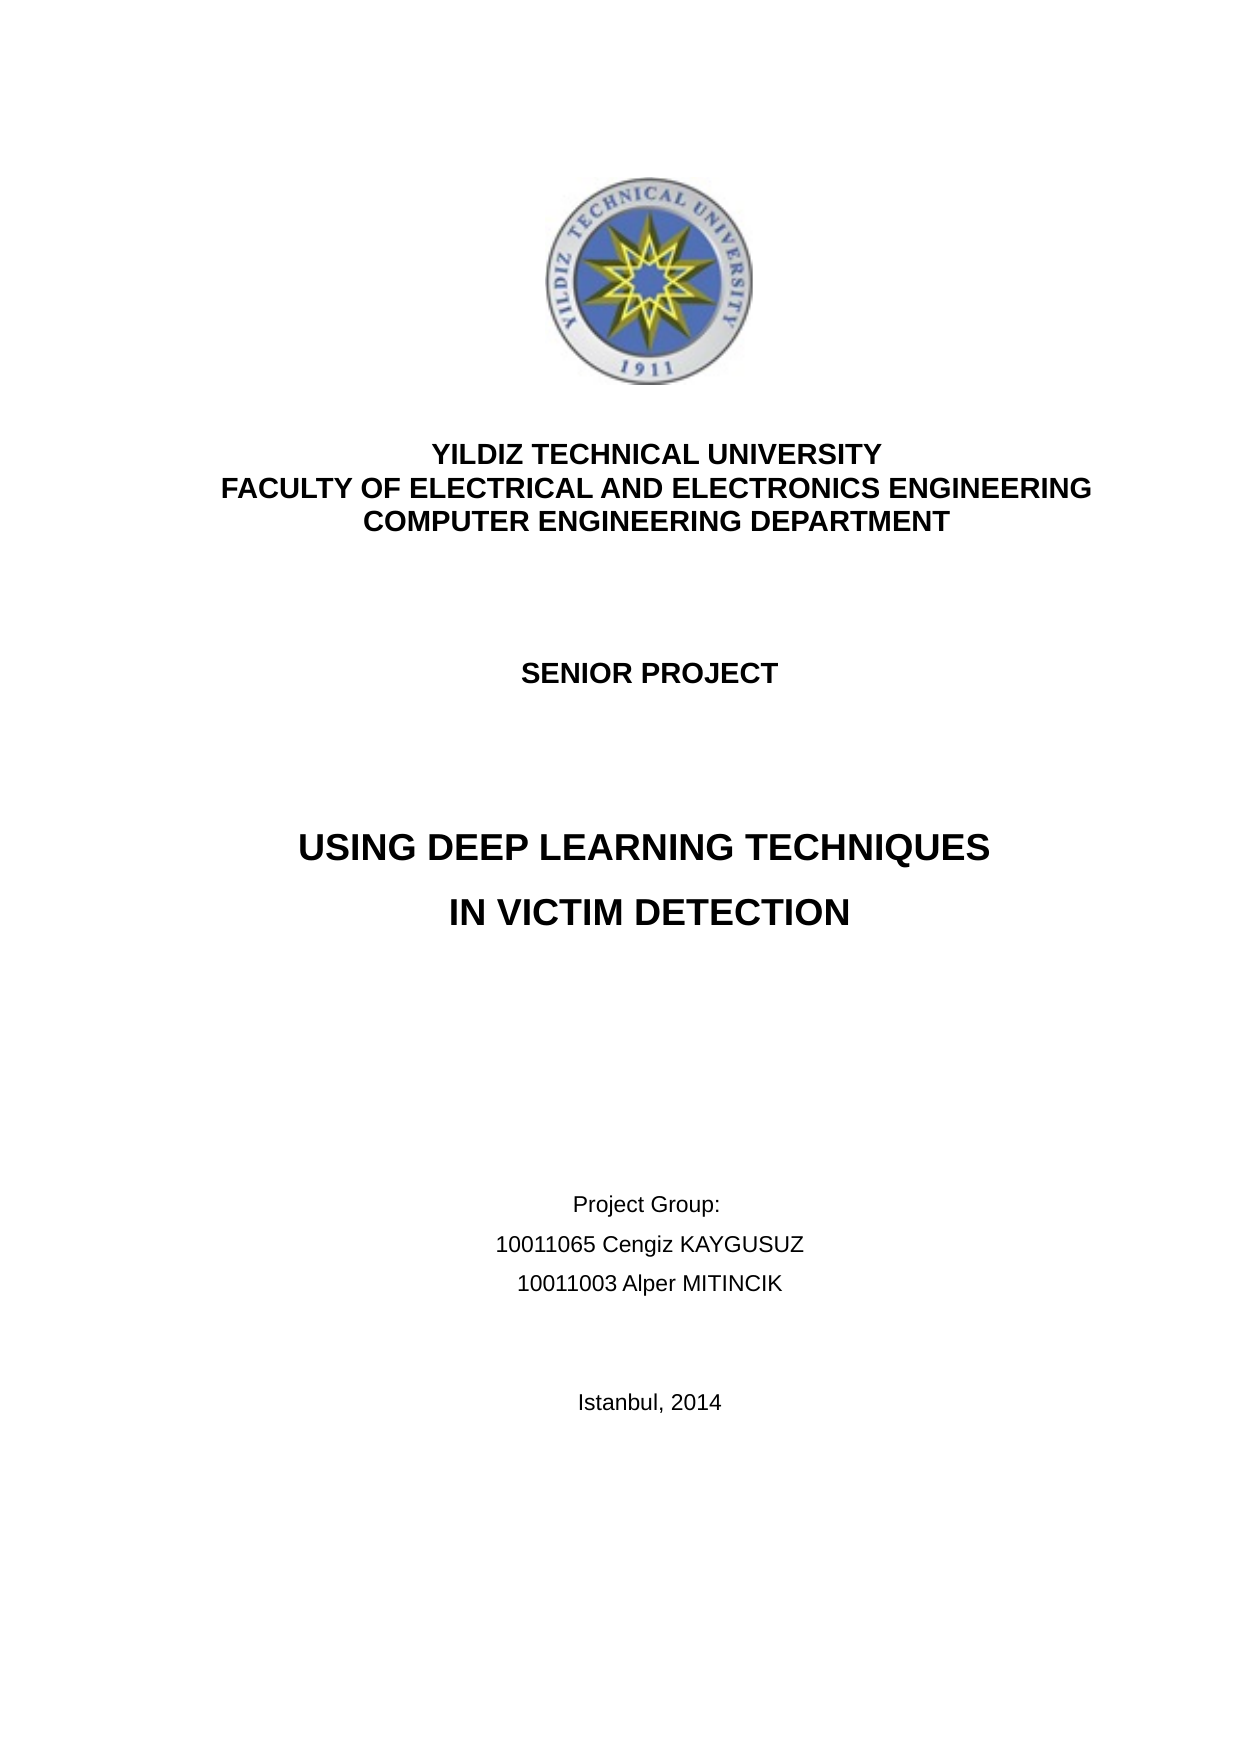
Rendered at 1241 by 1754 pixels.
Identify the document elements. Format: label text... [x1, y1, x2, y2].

text 10011003 Alper MITINCIK [207, 1270, 1092, 1297]
text Project Group: [207, 1191, 1092, 1218]
text 10011065 Cengiz KAYGUSUZ [207, 1231, 1092, 1257]
text USING DEEP LEARNING TECHNIQUES IN VICTIM DETECTION [207, 825, 1092, 933]
text SENIOR PROJECT [207, 656, 1092, 690]
text FACULTY OF ELECTRICAL AND ELECTRONICS ENGINEERING [207, 471, 1107, 504]
text COMPUTER ENGINEERING DEPARTMENT [207, 504, 1107, 538]
text Istanbul, 2014 [207, 1389, 1092, 1415]
picture [545, 177, 753, 385]
text YILDIZ TECHNICAL UNIVERSITY [207, 437, 1107, 471]
